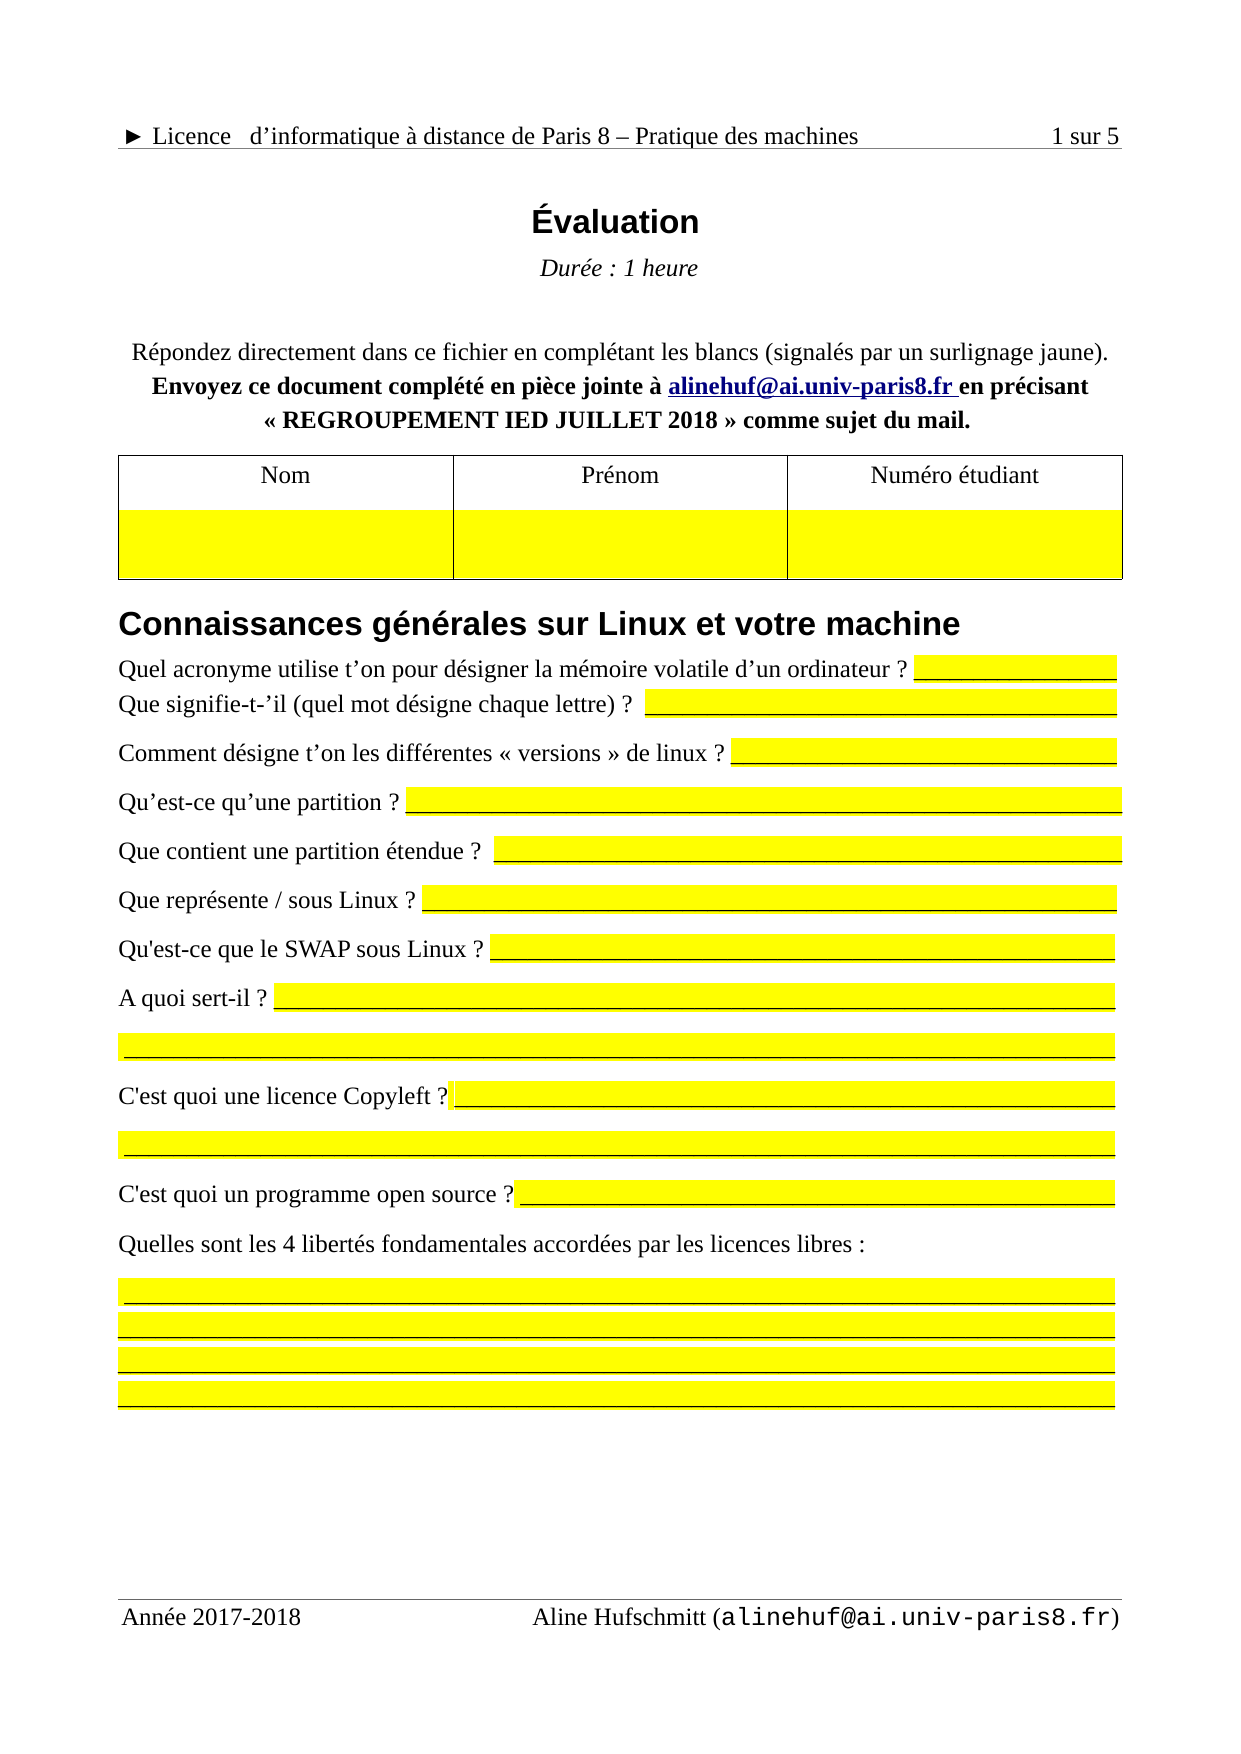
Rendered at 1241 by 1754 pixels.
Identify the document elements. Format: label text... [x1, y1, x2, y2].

table_header Nom [119, 456, 453, 509]
text Que contient une partition étendue ? [118, 836, 1122, 865]
text Durée : 1 heure [118, 253, 1122, 282]
table_header Numéro étudiant [788, 456, 1122, 509]
text Quelles sont les 4 libertés fondamentales accordées par les licences libres : [118, 1229, 1122, 1257]
table_cell [119, 510, 453, 578]
subtitle Évaluation [118, 202, 1122, 241]
table_cell [788, 510, 1122, 578]
text Répondez directement dans ce fichier en complétant les blancs (signalés par un surlignage jaune). Envoyez ce document complété en pièce jointe à alinehuf@ai.univ-paris8.fr en précisant « REGROUPEMENT IED JUILLET 2018 » comme sujet du mail. [118, 302, 1122, 434]
text C'est quoi un programme open source ? [118, 1179, 1122, 1208]
text Qu’est-ce qu’une partition ? [118, 787, 1122, 816]
text Que représente / sous Linux ? [118, 885, 1122, 914]
table_cell [454, 510, 787, 578]
text C'est quoi une licence Copyleft ? [118, 1081, 1122, 1110]
subtitle Connaissances générales sur Linux et votre machine [118, 603, 1122, 642]
text Qu'est-ce que le SWAP sous Linux ? [118, 934, 1122, 963]
text Quel acronyme utilise t’on pour désigner la mémoire volatile d’un ordinateur ? Que signifie-t-’il (quel mot désigne chaque lettre) ? [118, 654, 1122, 718]
text Comment désigne t’on les différentes « versions » de linux ? [118, 738, 1122, 767]
text A quoi sert-il ? [118, 983, 1122, 1012]
table_header Prénom [454, 456, 787, 509]
